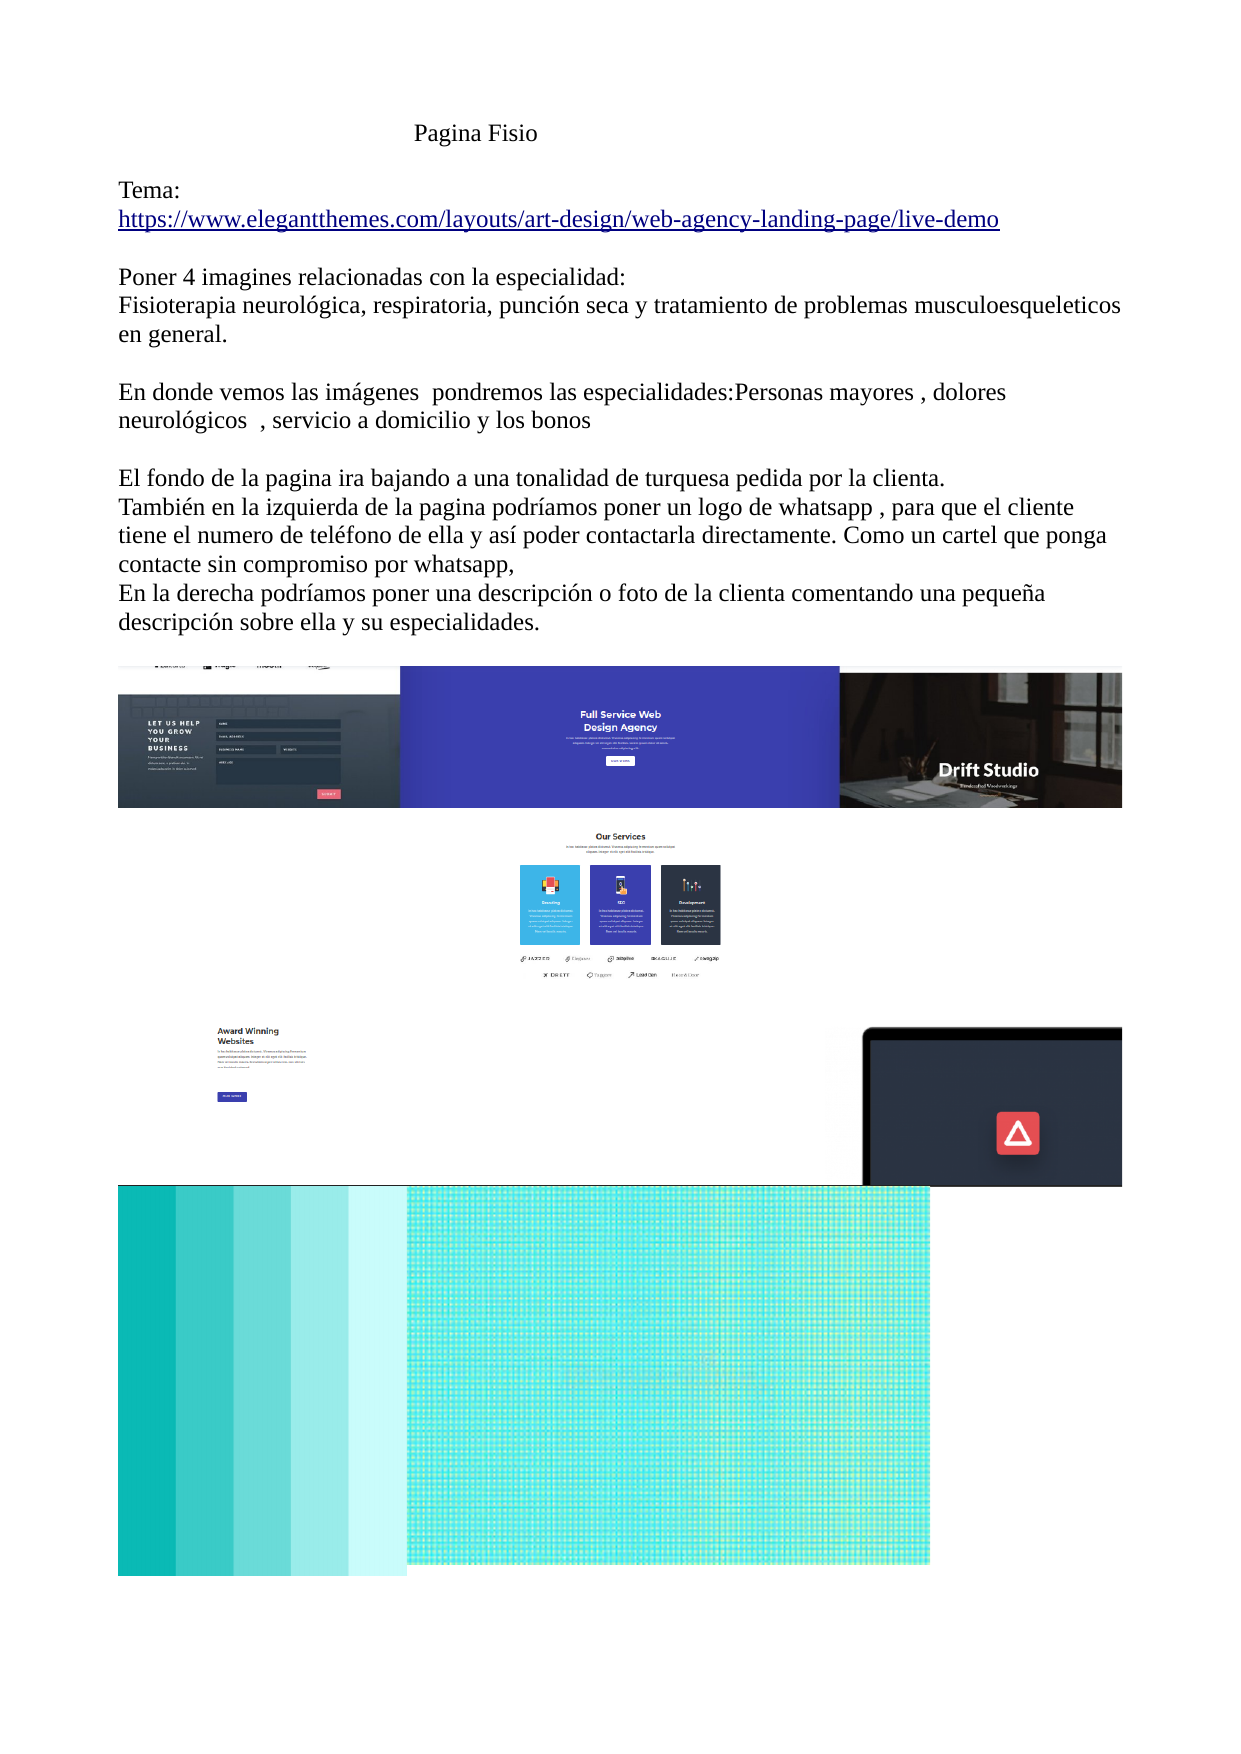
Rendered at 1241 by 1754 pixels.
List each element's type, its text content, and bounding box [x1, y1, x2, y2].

text También en la izquierda de la pagina podríamos poner un logo de whatsapp , para que el cliente tiene el numero de teléfono de ella y así poder contactarla directamente. Como un cartel que ponga contacte sin compromiso por whatsapp, [118, 492, 1122, 578]
text En donde vemos las imágenes pondremos las especialidades:Personas mayores , dolores neurológicos , servicio a domicilio y los bonos [118, 348, 1122, 434]
text Poner 4 imagines relacionadas con la especialidad: [118, 262, 1122, 291]
text Fisioterapia neurológica, respiratoria, punción seca y tratamiento de problemas musculoesqueleticos en general. [118, 291, 1122, 348]
text Tema: [118, 176, 1122, 204]
text El fondo de la pagina ira bajando a una tonalidad de turquesa pedida por la clienta. [118, 463, 1122, 492]
text En la derecha podríamos poner una descripción o foto de la clienta comentando una pequeña descripción sobre ella y su especialidades. [118, 578, 1122, 636]
text Pagina Fisio [118, 118, 1122, 147]
text https://www.elegantthemes.com/layouts/art-design/web-agency-landing-page/live-demo [118, 204, 1122, 233]
picture [118, 664, 1123, 1576]
